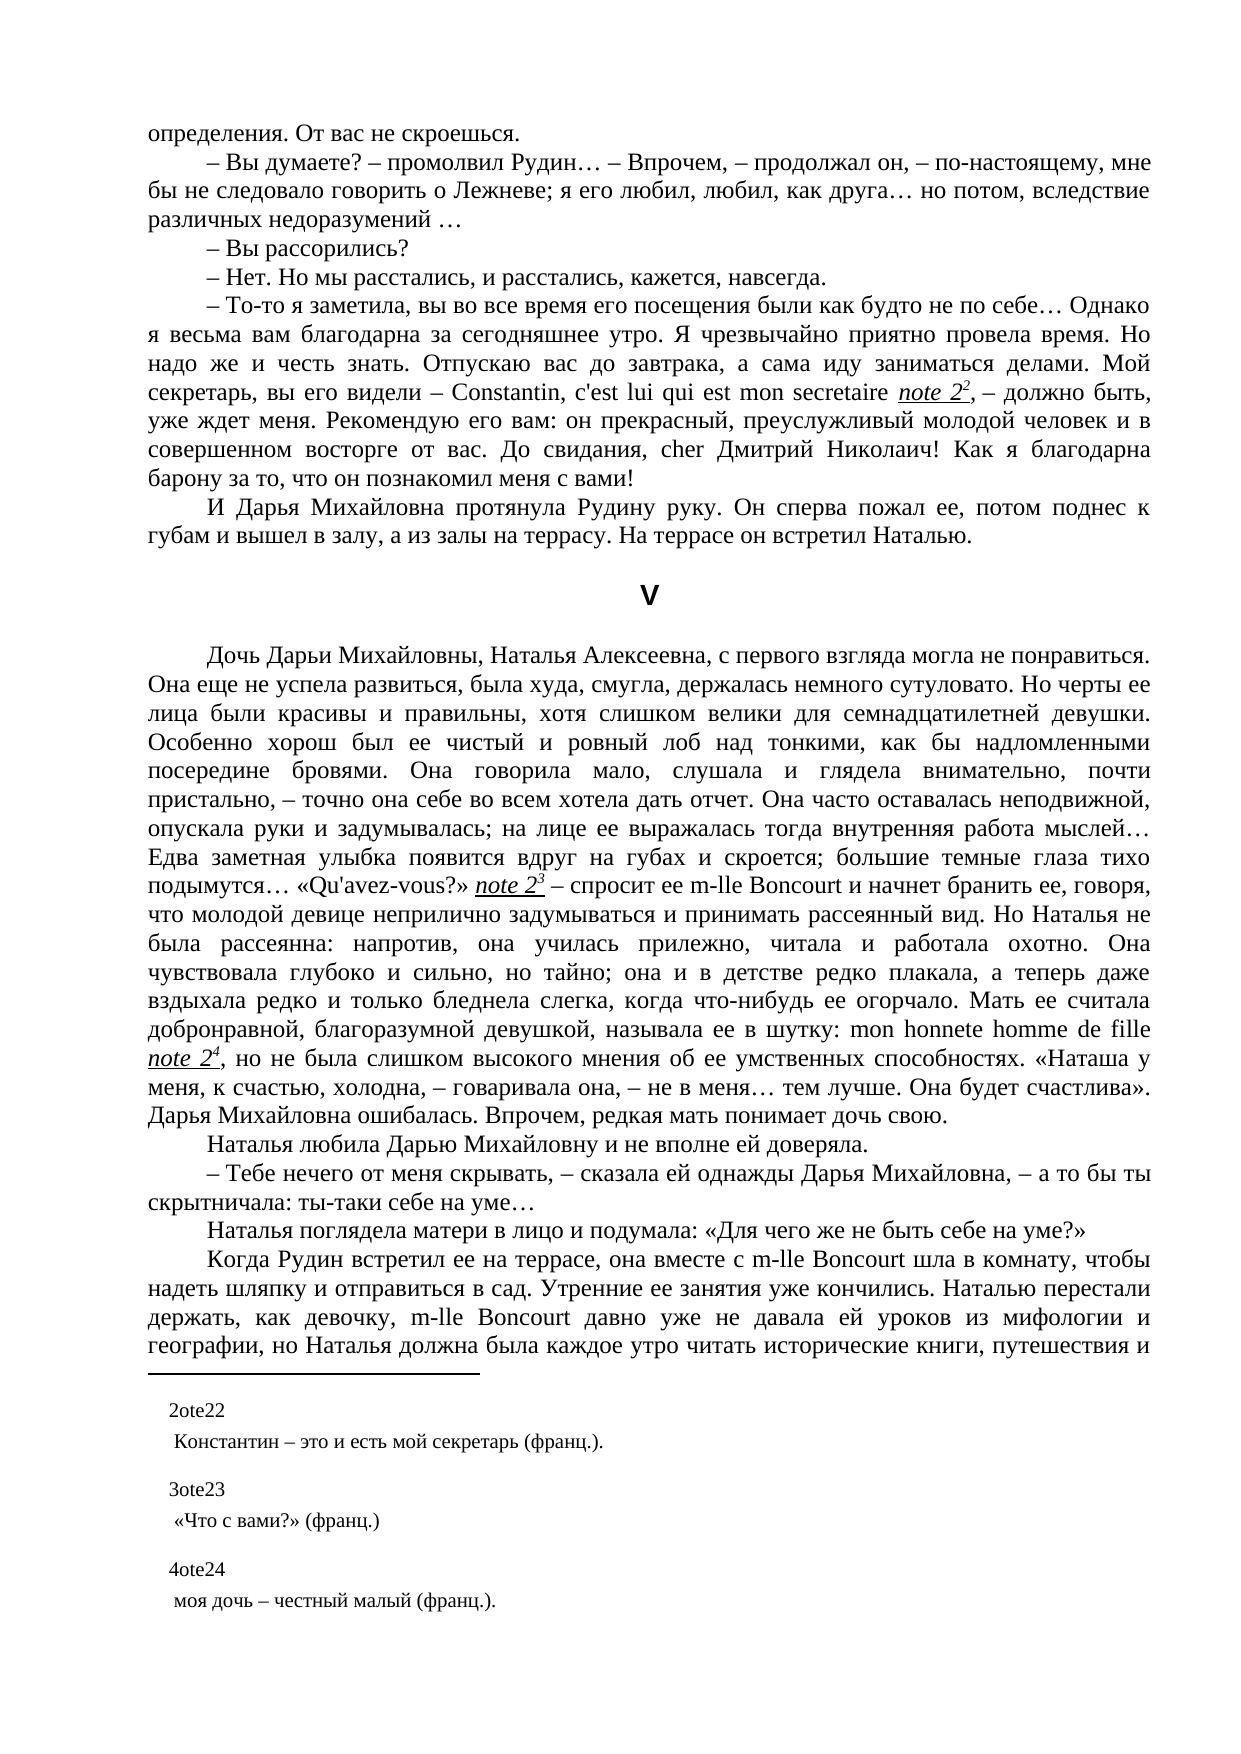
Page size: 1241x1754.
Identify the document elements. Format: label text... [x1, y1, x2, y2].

text ote22 [148, 1398, 1152, 1429]
text Наталья поглядела матери в лицо и подумала: «Для чего же не быть себе на уме?» [148, 1215, 1152, 1244]
text Наталья любила Дарью Михайловну и не вполне ей доверяла. [148, 1129, 1152, 1158]
text – То-то я заметила, вы во все время его посещения были как будто не по себе… Однако я весьма вам благодарна за сегодняшнее утро. Я чрезвычайно приятно провела время. Но надо же и честь знать. Отпускаю вас до завтрака, а сама иду заниматься делами. Мой секретарь, вы его видели – Constantin, c'est lui qui est mon secretaire note 2, – должно быть, уже ждет меня. Рекомендую его вам: он прекрасный, преуслужливый молодой человек и в совершенном восторге от вас. До свидания, cher Дмитрий Николаич! Как я благодарна барону за то, что он познакомил меня с вами! [148, 291, 1152, 492]
text – Тебе нечего от меня скрывать, – сказала ей однажды Дарья Михайловна, – а то бы ты скрытничала: ты-таки себе на уме… [148, 1158, 1152, 1215]
text Дочь Дарьи Михайловны, Наталья Алексеевна, с первого взгляда могла не понравиться. Она еще не успела развиться, была худа, смугла, держалась немного сутуловато. Но черты ее лица были красивы и правильны, хотя слишком велики для семнадцатилетней девушки. Особенно хорош был ее чистый и ровный лоб над тонкими, как бы надломленными посередине бровями. Она говорила мало, слушала и глядела внимательно, почти пристально, – точно она себе во всем хотела дать отчет. Она часто оставалась неподвижной, опускала руки и задумывалась; на лице ее выражалась тогда внутренняя работа мыслей… Едва заметная улыбка появится вдруг на губах и скроется; большие темные глаза тихо подымутся… «Qu'avez-vous?» note 2 – спросит ее m-lle Boncourt и начнет бранить ее, говоря, что молодой девице неприлично задумываться и принимать рассеянный вид. Но Наталья не была рассеянна: напротив, она училась прилежно, читала и работала охотно. Она чувствовала глубоко и сильно, но тайно; она и в детстве редко плакала, а теперь даже вздыхала редко и только бледнела слегка, когда что-нибудь ее огорчало. Мать ее считала добронравной, благоразумной девушкой, называла ее в шутку: mon honnete homme de fille note 2, но не была слишком высокого мнения об ее умственных способностях. «Наташа у меня, к счастью, холодна, – говаривала она, – не в меня… тем лучше. Она будет счастлива». Дарья Михайловна ошибалась. Впрочем, редкая мать понимает дочь свою. [148, 640, 1152, 1129]
text – Вы рассорились? [148, 233, 1152, 262]
text ote23 [148, 1477, 1152, 1508]
text моя дочь – честный малый (франц.). [148, 1588, 1152, 1612]
subtitle V [148, 578, 1152, 612]
text ote24 [148, 1556, 1152, 1588]
text Константин – это и есть мой секретарь (франц.). [148, 1429, 1152, 1453]
text – Вы думаете? – промолвил Рудин… – Впрочем, – продолжал он, – по-настоящему, мне бы не следовало говорить о Лежневе; я его любил, любил, как друга… но потом, вследствие различных недоразумений … [148, 147, 1152, 233]
text Когда Рудин встретил ее на террасе, она вместе с m-lle Boncourt шла в комнату, чтобы надеть шляпку и отправиться в сад. Утренние ее занятия уже кончились. Наталью перестали держать, как девочку, m-lle Boncourt давно уже не давала ей уроков из мифологии и географии, но Наталья должна была каждое утро читать исторические книги, путешествия и [148, 1244, 1152, 1359]
text «Что с вами?» (франц.) [148, 1508, 1152, 1532]
text – Нет. Но мы расстались, и расстались, кажется, навсегда. [148, 262, 1152, 291]
text определения. От вас не скроешься. [148, 118, 1152, 147]
text И Дарья Михайловна протянула Рудину руку. Он сперва пожал ее, потом поднес к губам и вышел в залу, а из залы на террасу. На террасе он встретил Наталью. [148, 492, 1152, 549]
